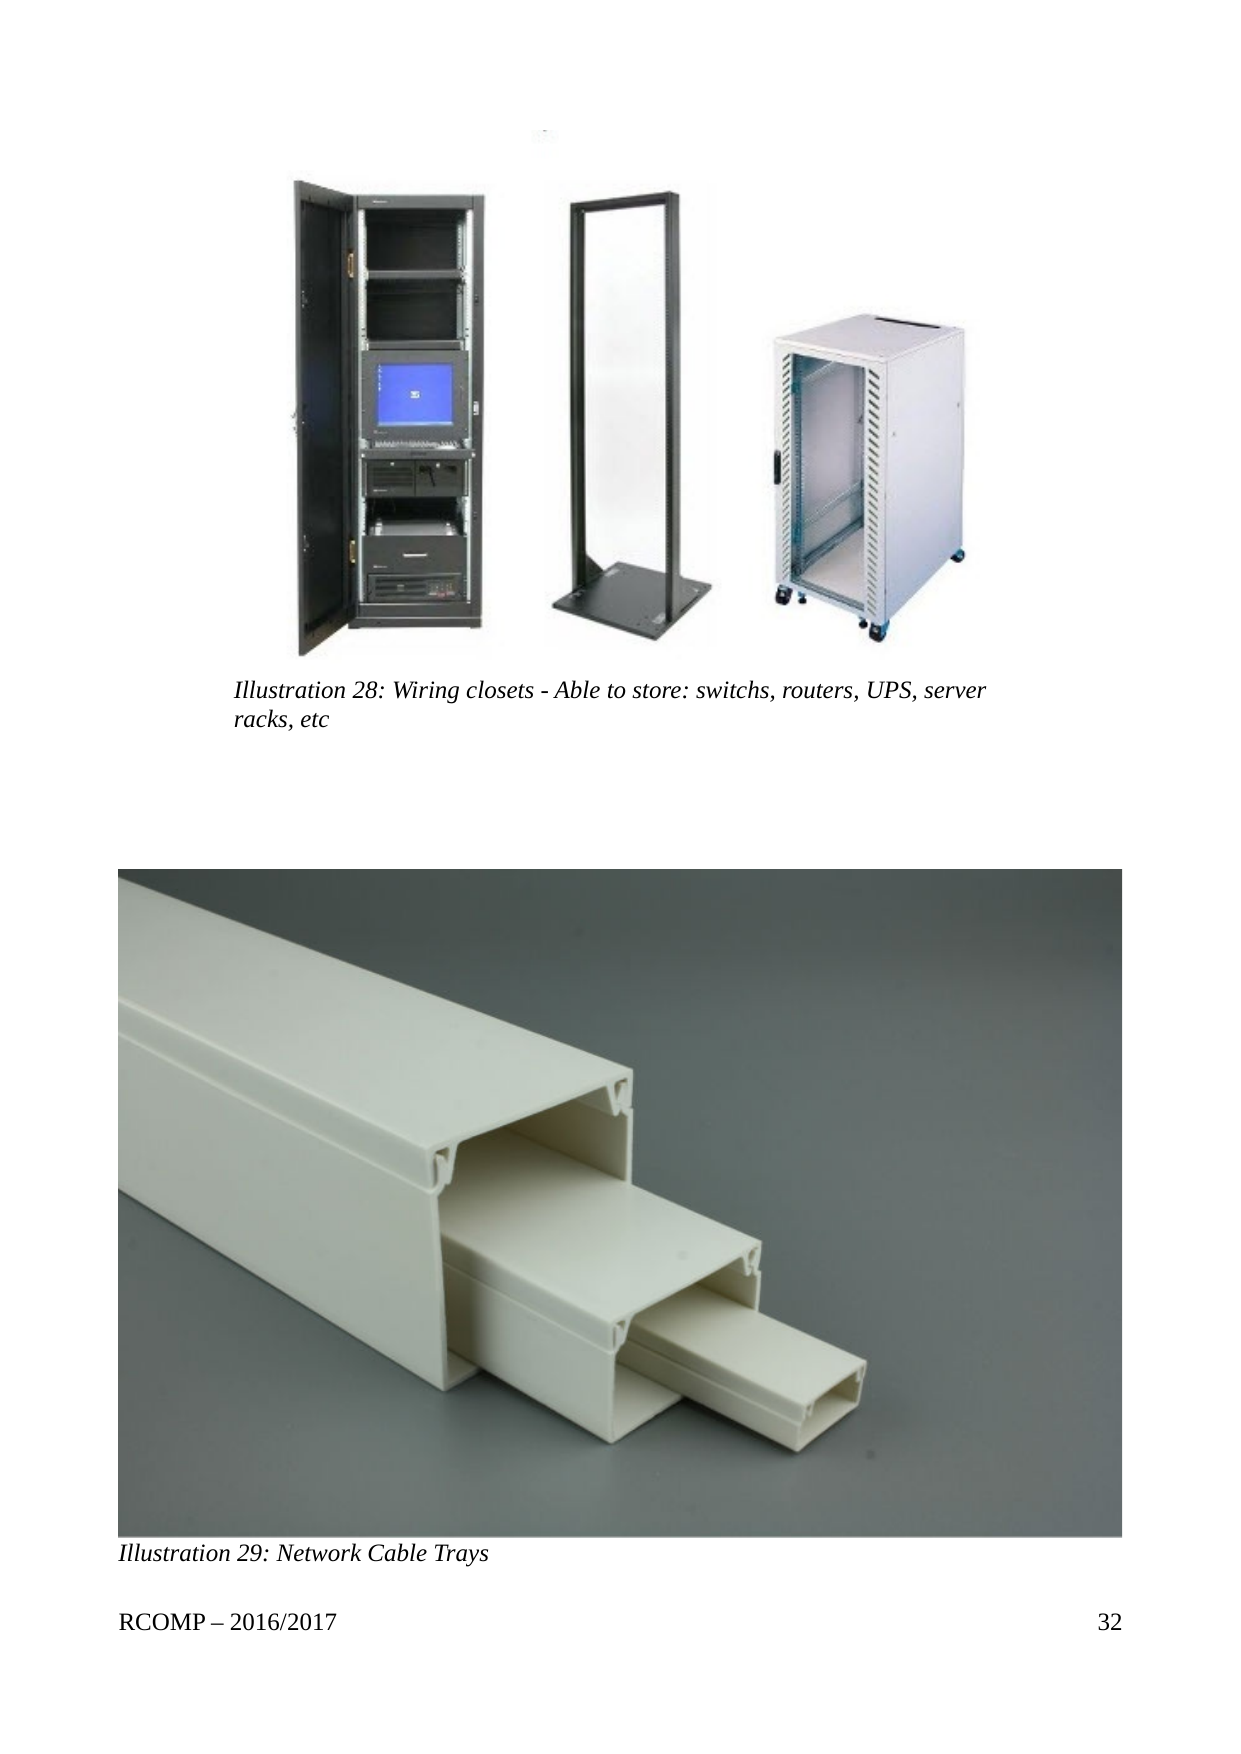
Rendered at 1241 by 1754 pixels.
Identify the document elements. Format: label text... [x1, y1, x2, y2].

text Illustration 28: Wiring closets - Able to store: switchs, routers, UPS, server racks, etc [233, 670, 1007, 733]
picture [118, 869, 1123, 1538]
text Illustration 29: Network Cable Trays [118, 1538, 1122, 1567]
picture [233, 130, 1007, 670]
